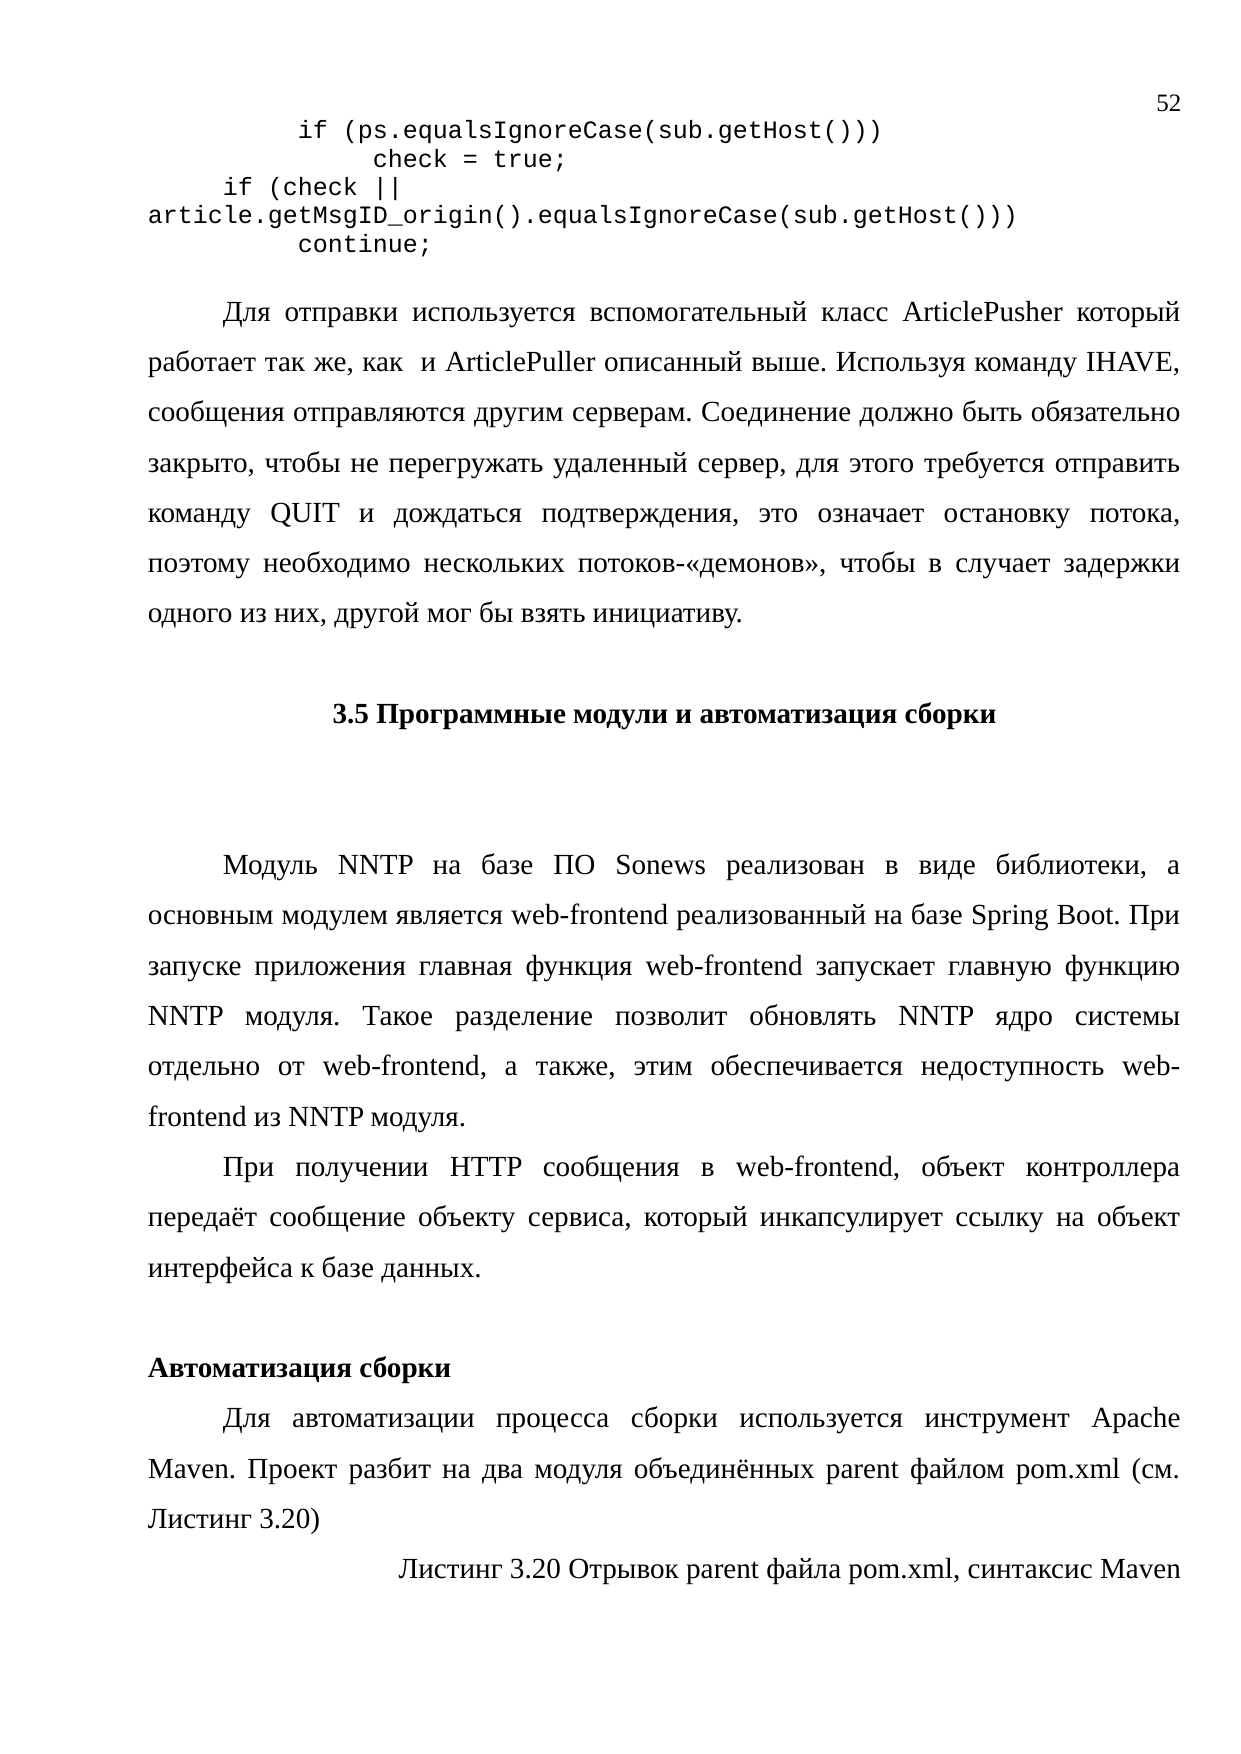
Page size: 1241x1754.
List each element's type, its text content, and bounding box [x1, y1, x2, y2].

text 3.5 Программные модули и автоматизация сборки [148, 696, 1181, 730]
text if (ps.equalsIgnoreCase(sub.getHost())) [148, 118, 1181, 146]
text При получении HTTP сообщения в web-frontend, объект контроллера передаёт сообщение объекту сервиса, который инкапсулирует ссылку на объект интерфейса к базе данных. [148, 1149, 1181, 1283]
text check = true; [148, 146, 1181, 175]
text Листинг 3.20 Отрывок parent файла pom.xml, синтаксис Maven [148, 1552, 1181, 1585]
text if (check || article.getMsgID_origin().equalsIgnoreCase(sub.getHost())) [148, 175, 1181, 231]
text Для автоматизации процесса сборки используется инструмент Apache Maven. Проект разбит на два модуля объединённых parent файлом pom.xml (см. Листинг 3.20) [148, 1401, 1181, 1535]
text continue; [148, 231, 1181, 260]
text Для отправки используется вспомогательный класс ArticlePusher который работает так же, как и ArticlePuller описанный выше. Используя команду IHAVE, сообщения отправляются другим серверам. Соединение должно быть обязательно закрыто, чтобы не перегружать удаленный сервер, для этого требуется отправить команду QUIT и дождаться подтверждения, это означает остановку потока, поэтому необходимо нескольких потоков-«демонов», чтобы в случает задержки одного из них, другой мог бы взять инициативу. [148, 294, 1181, 629]
text Модуль NNTP на базе ПО Sonews реализован в виде библиотеки, а основным модулем является web-frontend реализованный на базе Spring Boot. При запуске приложения главная функция web-frontend запускает главную функцию NNTP модуля. Такое разделение позволит обновлять NNTP ядро системы отдельно от web-frontend, а также, этим обеспечивается недоступность web-frontend из NNTP модуля. [148, 847, 1181, 1132]
text Автоматизация сборки [148, 1350, 1181, 1384]
